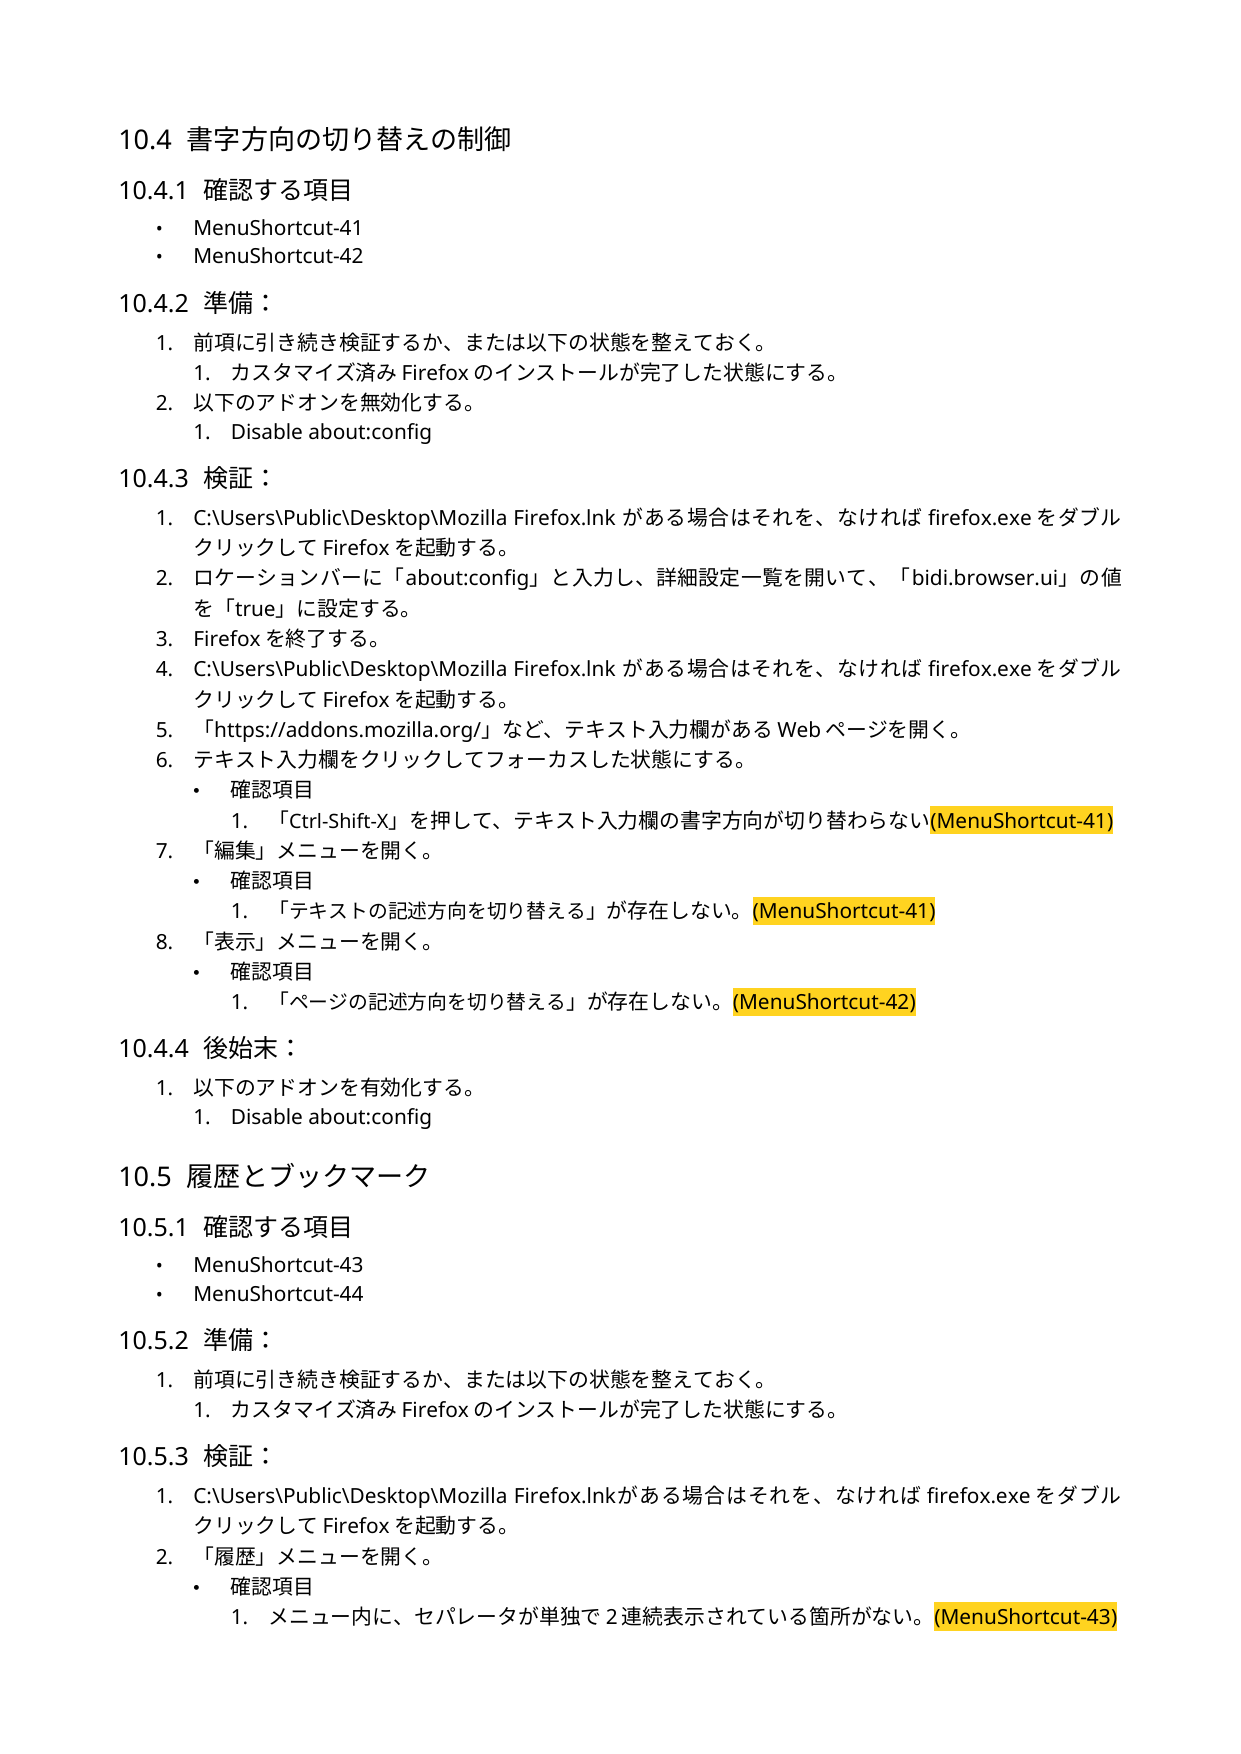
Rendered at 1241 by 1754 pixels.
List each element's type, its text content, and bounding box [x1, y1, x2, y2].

list 「履歴」メニューを開く。 [156, 1540, 1122, 1570]
list Firefoxを終了する。 [156, 622, 1122, 652]
list MenuShortcut-42 [156, 242, 1122, 270]
list ロケーションバーに「about:config」と入力し、詳細設定一覧を開いて、「bidi.browser.ui」の値を「true」に設定する。 [156, 562, 1122, 622]
list 以下のアドオンを有効化する。 [156, 1072, 1122, 1102]
list 「編集」メニューを開く。 [156, 834, 1122, 864]
subtitle 履歴とブックマーク [118, 1155, 1122, 1194]
list 前項に引き続き検証するか、または以下の状態を整えておく。 [156, 1363, 1122, 1393]
subtitle 準備： [118, 1320, 1122, 1356]
list Disable about:config [193, 1102, 1122, 1130]
list 「Ctrl-Shift-X」を押して、テキスト入力欄の書字方向が切り替わらない(MenuShortcut-41) [231, 804, 1122, 834]
list C:\Users\Public\Desktop\Mozilla Firefox.lnk がある場合はそれを、なければfirefox.exeをダブルクリックしてFirefoxを起動する。 [156, 652, 1122, 713]
list MenuShortcut-44 [156, 1279, 1122, 1307]
list MenuShortcut-41 [156, 213, 1122, 242]
list 確認項目 [193, 1570, 1122, 1600]
subtitle 確認する項目 [118, 171, 1122, 207]
list 「テキストの記述方向を切り替える」が存在しない。(MenuShortcut-41) [231, 895, 1122, 925]
list 「ページの記述方向を切り替える」が存在しない。(MenuShortcut-42) [231, 986, 1122, 1016]
subtitle 後始末： [118, 1029, 1122, 1065]
list C:\Users\Public\Desktop\Mozilla Firefox.lnk がある場合はそれを、なければfirefox.exeをダブルクリックしてFirefoxを起動する。 [156, 501, 1122, 562]
subtitle 検証： [118, 458, 1122, 494]
list MenuShortcut-43 [156, 1250, 1122, 1279]
list メニュー内に、セパレータが単独で2連続表示されている箇所がない。(MenuShortcut-43) [231, 1600, 1122, 1631]
subtitle 確認する項目 [118, 1208, 1122, 1244]
list 前項に引き続き検証するか、または以下の状態を整えておく。 [156, 326, 1122, 356]
subtitle 書字方向の切り替えの制御 [118, 118, 1122, 157]
list 確認項目 [193, 774, 1122, 804]
list 確認項目 [193, 955, 1122, 986]
list 以下のアドオンを無効化する。 [156, 386, 1122, 417]
list テキスト入力欄をクリックしてフォーカスした状態にする。 [156, 743, 1122, 774]
list Disable about:config [193, 417, 1122, 445]
list カスタマイズ済みFirefoxのインストールが完了した状態にする。 [193, 1393, 1122, 1423]
list 「表示」メニューを開く。 [156, 925, 1122, 955]
subtitle 検証： [118, 1437, 1122, 1473]
list 「https://addons.mozilla.org/」など、テキスト入力欄があるWebページを開く。 [156, 713, 1122, 743]
list カスタマイズ済みFirefoxのインストールが完了した状態にする。 [193, 356, 1122, 386]
subtitle 準備： [118, 283, 1122, 319]
list C:\Users\Public\Desktop\Mozilla Firefox.lnkがある場合はそれを、なければfirefox.exeをダブルクリックしてFirefoxを起動する。 [156, 1479, 1122, 1540]
list 確認項目 [193, 864, 1122, 895]
